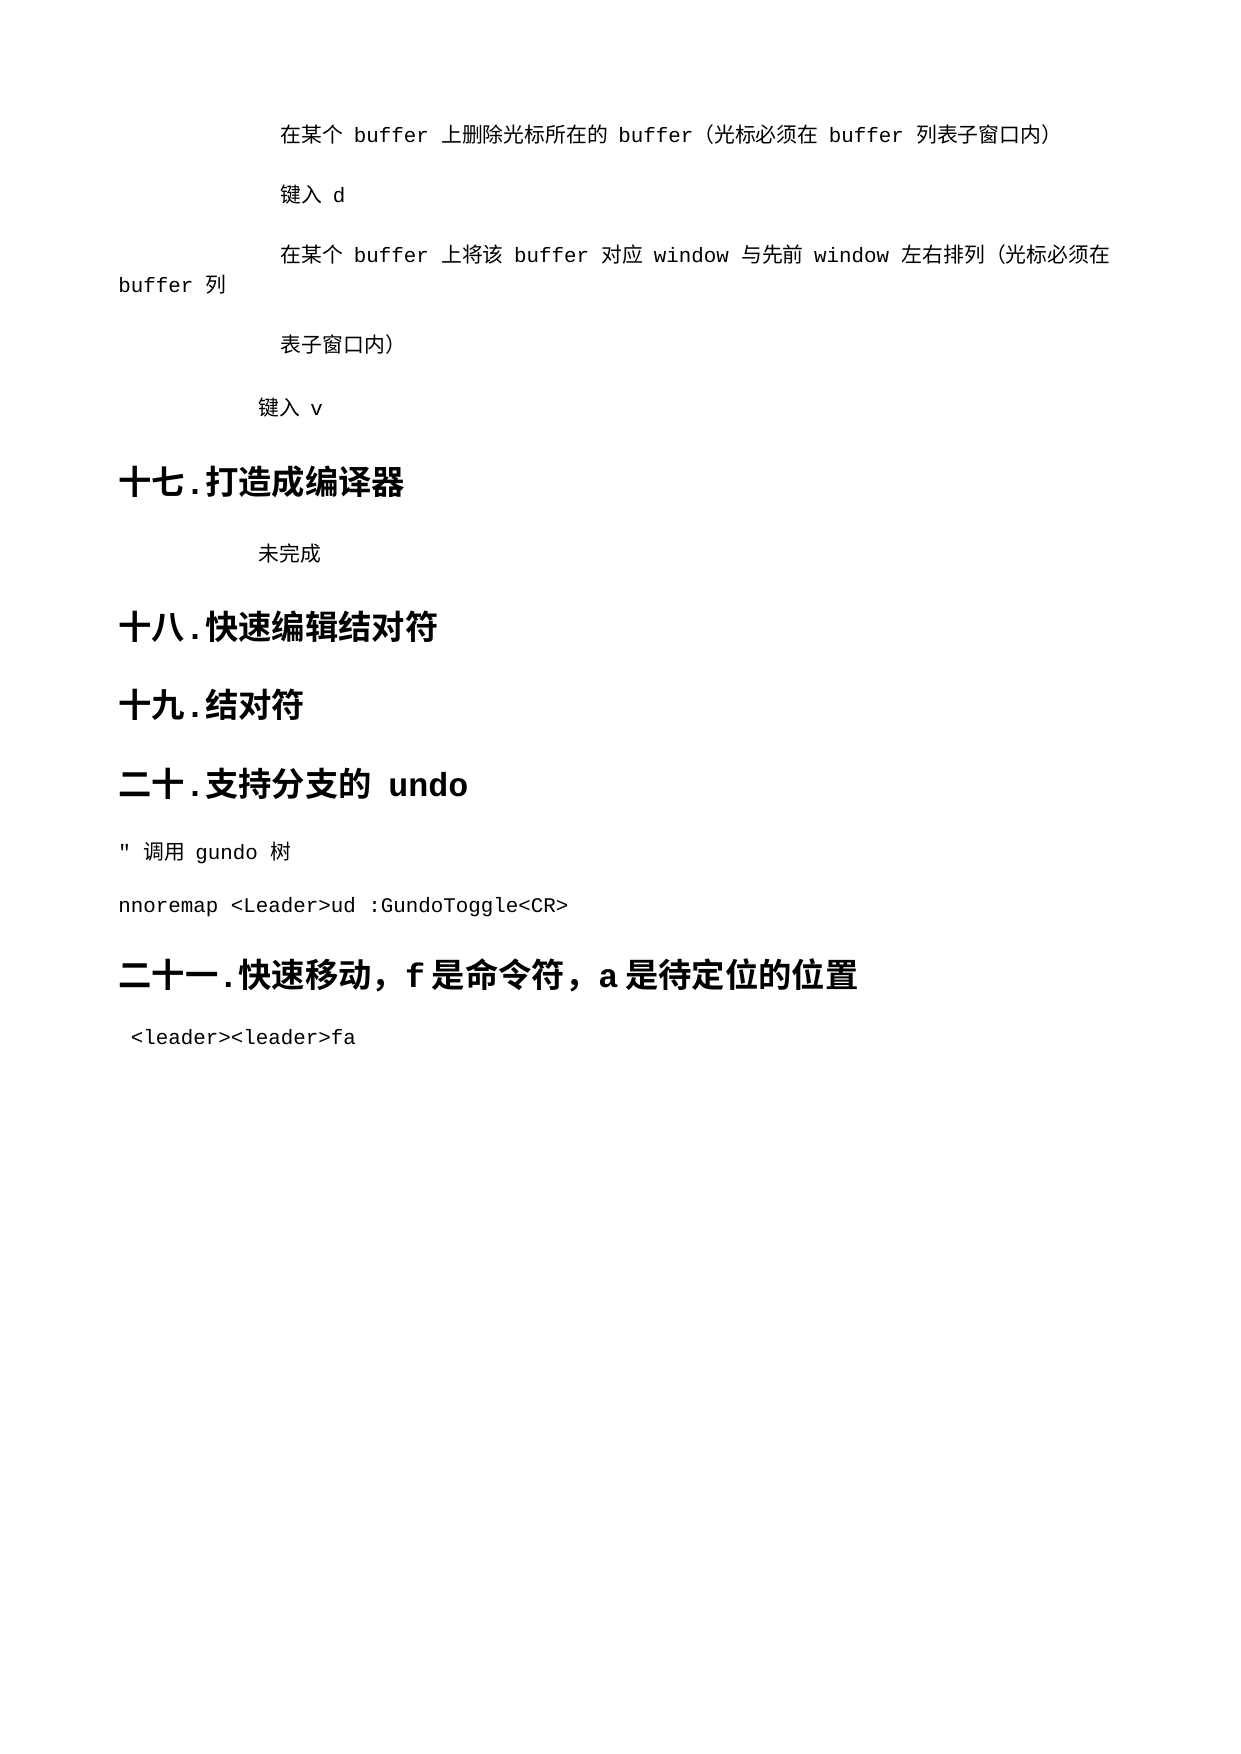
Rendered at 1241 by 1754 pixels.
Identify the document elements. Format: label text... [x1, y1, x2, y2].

text 在某个 buffer 上将该 buffer 对应 window 与先前 window 左右排列（光标必须在 buffer 列 [118, 238, 1122, 299]
text 键入 d [118, 178, 1122, 208]
text <leader><leader>fa [118, 1027, 1122, 1051]
text nnoremap <Leader>ud :GundoToggle<CR> [118, 896, 1122, 919]
text " 调用 gundo 树 [118, 836, 1122, 866]
text 十九.结对符 [118, 679, 1122, 728]
text 在某个 buffer 上删除光标所在的 buffer（光标必须在 buffer 列表子窗口内） [118, 118, 1122, 148]
text 十八.快速编辑结对符 [118, 601, 1122, 650]
text 键入 v [118, 388, 1122, 426]
text 表子窗口内） [118, 328, 1122, 359]
text 十七.打造成编译器 [118, 455, 1122, 504]
text 二十一.快速移动，f是命令符，a是待定位的位置 [118, 949, 1122, 997]
text 未完成 [118, 534, 1122, 571]
text 二十.支持分支的 undo [118, 757, 1122, 806]
